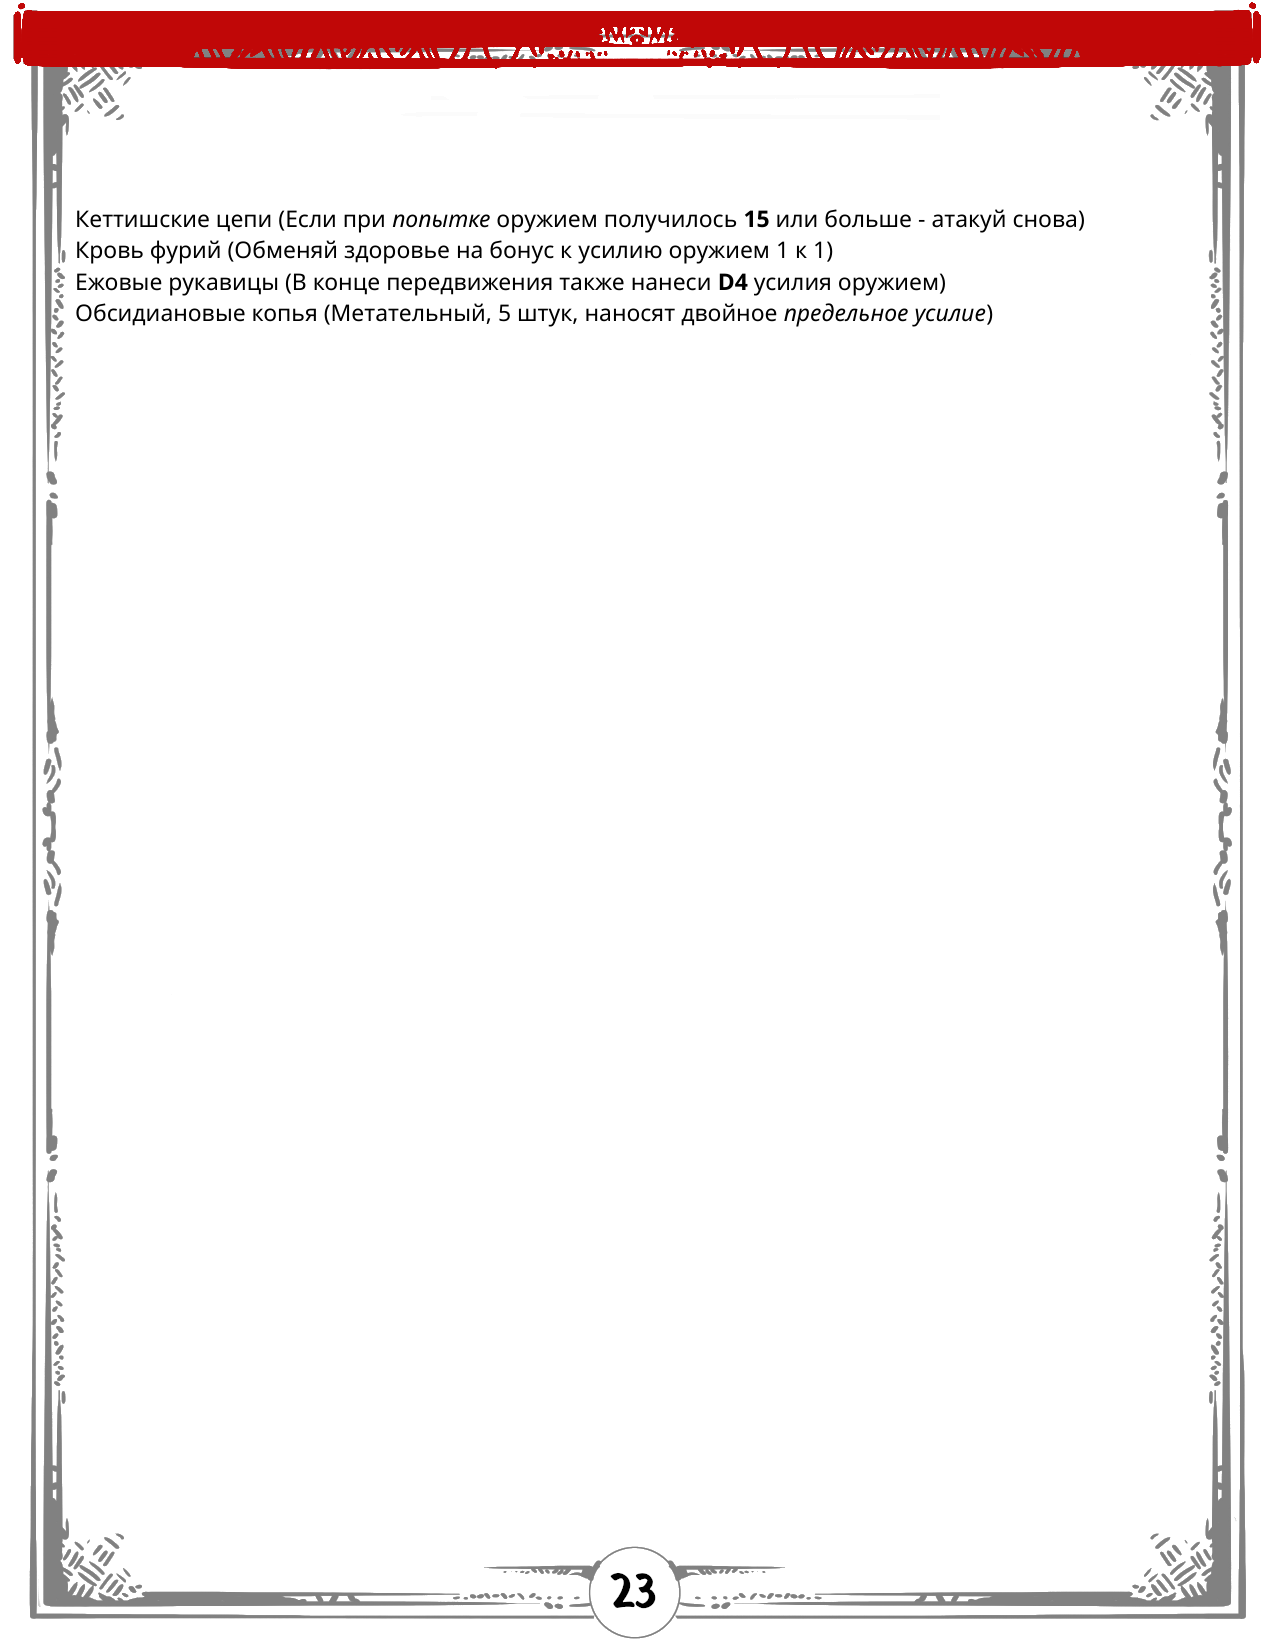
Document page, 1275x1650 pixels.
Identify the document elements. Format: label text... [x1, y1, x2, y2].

text Кровь фурий (Обменяй здоровье на бонус к усилию оружием 1 к 1) [75, 234, 1200, 266]
text Обсидиановые копья (Метательный, 5 штук, наносят двойное предельное усилие) [75, 297, 1200, 328]
picture [0, 0, 1275, 1647]
text Ежовые рукавицы (В конце передвижения также нанеси D4 усилия оружием) [75, 266, 1200, 297]
text Кеттишские цепи (Если при попытке оружием получилось 15 или больше - атакуй снова) [75, 203, 1200, 234]
